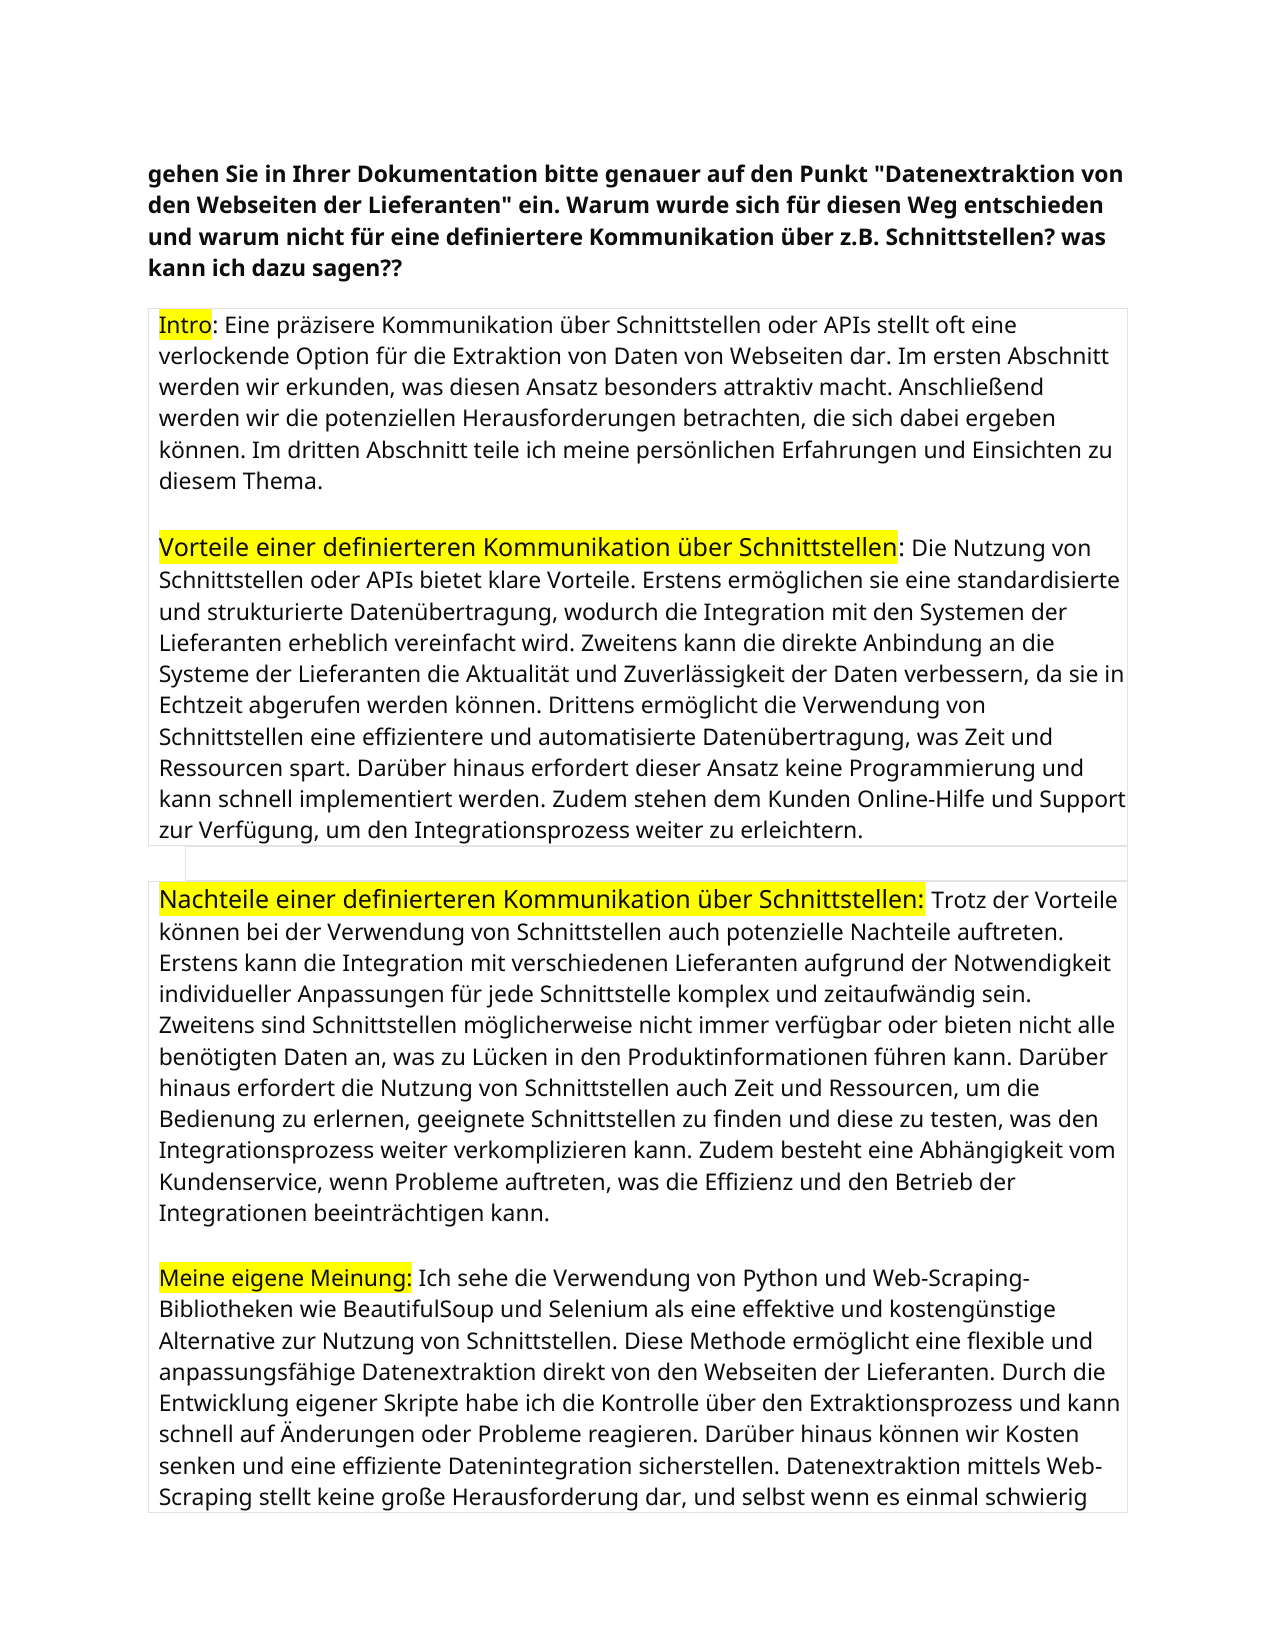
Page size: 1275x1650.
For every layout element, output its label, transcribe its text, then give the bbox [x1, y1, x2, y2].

text Intro: Eine präzisere Kommunikation über Schnittstellen oder APIs stellt oft eine verlockende Option für die Extraktion von Daten von Webseiten dar. Im ersten Abschnitt werden wir erkunden, was diesen Ansatz besonders attraktiv macht. Anschließend werden wir die potenziellen Herausforderungen betrachten, die sich dabei ergeben können. Im dritten Abschnitt teile ich meine persönlichen Erfahrungen und Einsichten zu diesem Thema. [149, 309, 1127, 496]
text Nachteile einer definierteren Kommunikation über Schnittstellen: Trotz der Vorteile können bei der Verwendung von Schnittstellen auch potenzielle Nachteile auftreten. Erstens kann die Integration mit verschiedenen Lieferanten aufgrund der Notwendigkeit individueller Anpassungen für jede Schnittstelle komplex und zeitaufwändig sein. Zweitens sind Schnittstellen möglicherweise nicht immer verfügbar oder bieten nicht alle benötigten Daten an, was zu Lücken in den Produktinformationen führen kann. Darüber hinaus erfordert die Nutzung von Schnittstellen auch Zeit und Ressourcen, um die Bedienung zu erlernen, geeignete Schnittstellen zu finden und diese zu testen, was den Integrationsprozess weiter verkomplizieren kann. Zudem besteht eine Abhängigkeit vom Kundenservice, wenn Probleme auftreten, was die Effizienz und den Betrieb der Integrationen beeinträchtigen kann. [149, 882, 1127, 1228]
text gehen Sie in Ihrer Dokumentation bitte genauer auf den Punkt "Datenextraktion von den Webseiten der Lieferanten" ein. Warum wurde sich für diesen Weg entschieden und warum nicht für eine definiertere Kommunikation über z.B. Schnittstellen? was kann ich dazu sagen?? [148, 158, 1127, 283]
text Meine eigene Meinung: Ich sehe die Verwendung von Python und Web-Scraping-Bibliotheken wie BeautifulSoup und Selenium als eine effektive und kostengünstige Alternative zur Nutzung von Schnittstellen. Diese Methode ermöglicht eine flexible und anpassungsfähige Datenextraktion direkt von den Webseiten der Lieferanten. Durch die Entwicklung eigener Skripte habe ich die Kontrolle über den Extraktionsprozess und kann schnell auf Änderungen oder Probleme reagieren. Darüber hinaus können wir Kosten senken und eine effiziente Datenintegration sicherstellen. Datenextraktion mittels Web-Scraping stellt keine große Herausforderung dar, und selbst wenn es einmal schwierig [149, 1262, 1127, 1512]
text Vorteile einer definierteren Kommunikation über Schnittstellen: Die Nutzung von Schnittstellen oder APIs bietet klare Vorteile. Erstens ermöglichen sie eine standardisierte und strukturierte Datenübertragung, wodurch die Integration mit den Systemen der Lieferanten erheblich vereinfacht wird. Zweitens kann die direkte Anbindung an die Systeme der Lieferanten die Aktualität und Zuverlässigkeit der Daten verbessern, da sie in Echtzeit abgerufen werden können. Drittens ermöglicht die Verwendung von Schnittstellen eine effizientere und automatisierte Datenübertragung, was Zeit und Ressourcen spart. Darüber hinaus erfordert dieser Ansatz keine Programmierung und kann schnell implementiert werden. Zudem stehen dem Kunden Online-Hilfe und Support zur Verfügung, um den Integrationsprozess weiter zu erleichtern. [149, 529, 1127, 845]
